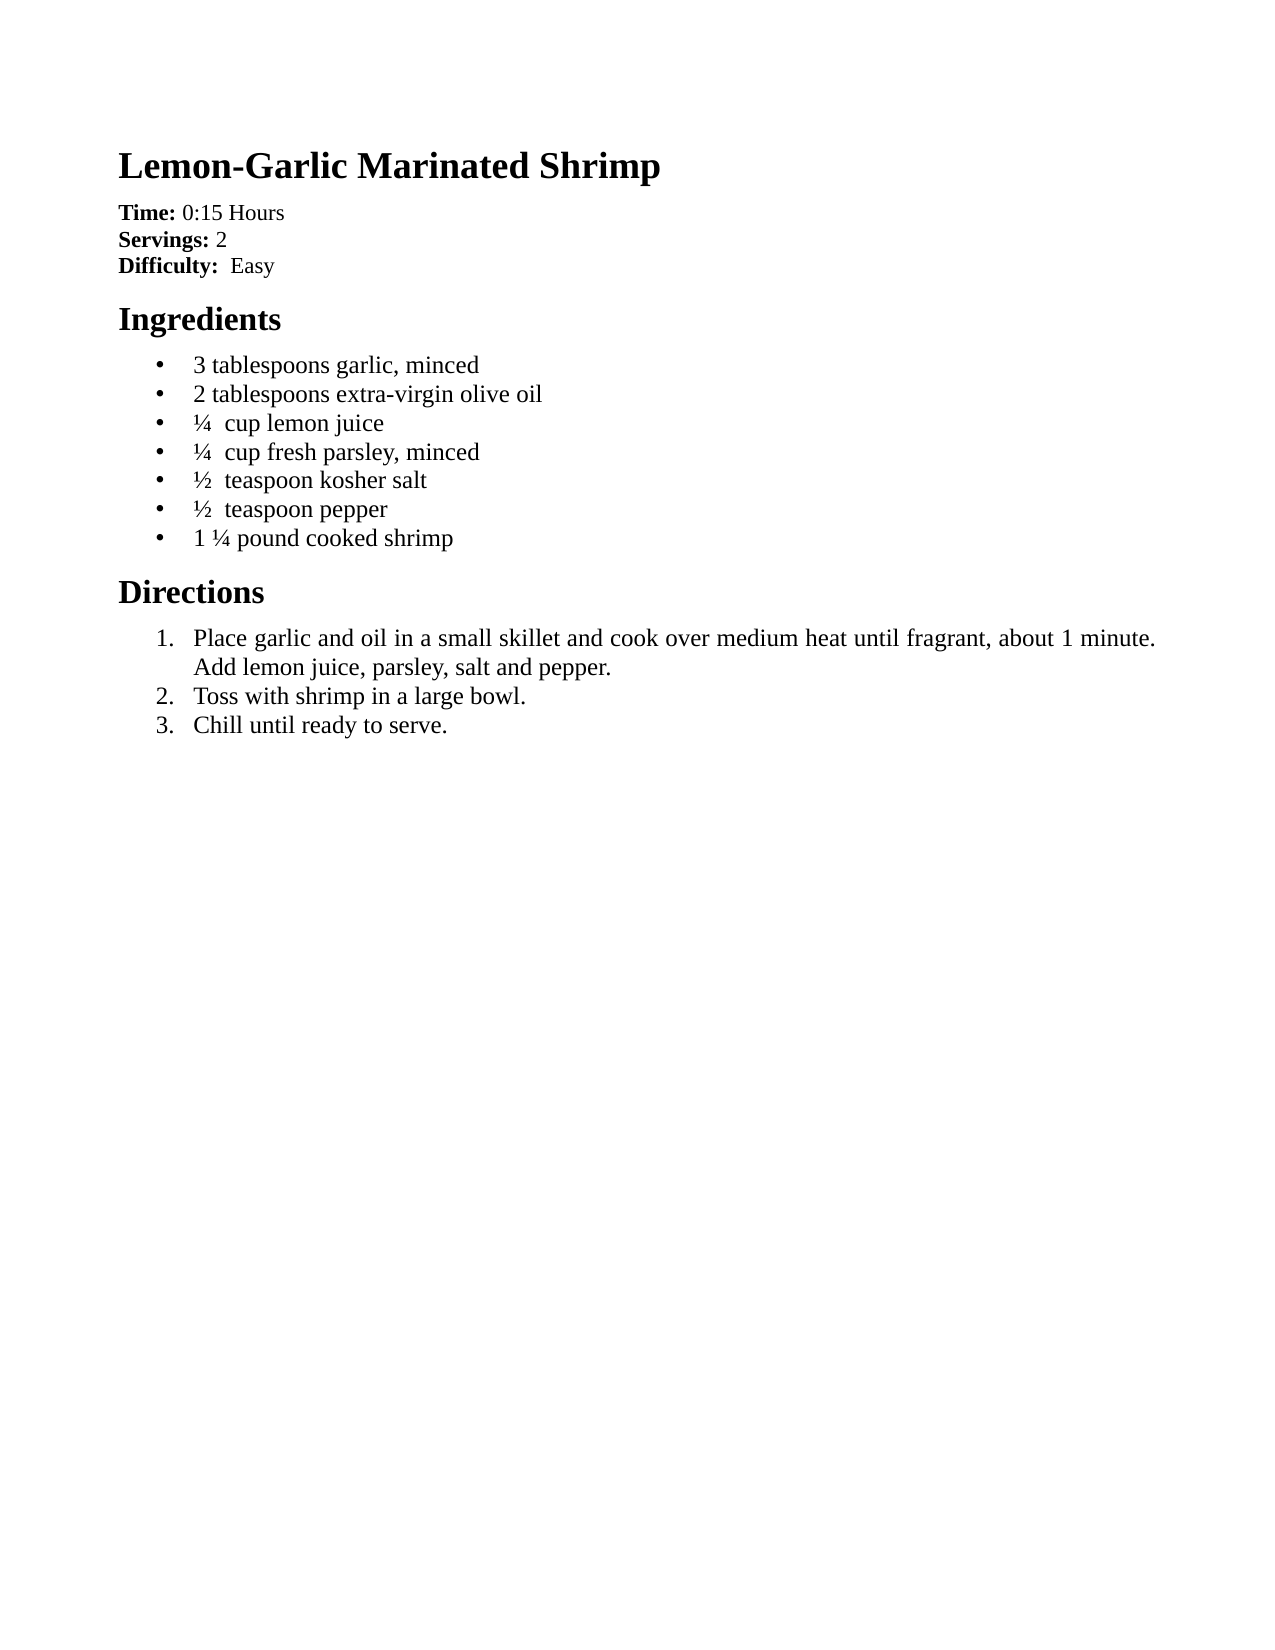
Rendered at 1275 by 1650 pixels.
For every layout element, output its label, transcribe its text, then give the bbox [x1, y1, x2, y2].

list ½ teaspoon pepper [156, 494, 1157, 523]
list 2 tablespoons extra-virgin olive oil [156, 379, 1157, 408]
list 1 ¼ pound cooked shrimp [156, 523, 1157, 552]
list 3 tablespoons garlic, minced [156, 350, 1157, 379]
list Toss with shrimp in a large bowl. [156, 681, 1157, 710]
list Place garlic and oil in a small skillet and cook over medium heat until fragrant, about 1 minute. Add lemon juice, parsley, salt and pepper. [156, 623, 1157, 681]
list Chill until ready to serve. [156, 710, 1157, 738]
list ¼ cup fresh parsley, minced [156, 437, 1157, 465]
subtitle Ingredients [118, 299, 1157, 338]
text Servings: 2 [118, 226, 1157, 252]
subtitle Lemon-Garlic Marinated Shrimp [118, 143, 1157, 187]
list ¼ cup lemon juice [156, 408, 1157, 437]
list ½ teaspoon kosher salt [156, 465, 1157, 494]
text Time: 0:15 Hours [118, 199, 1157, 226]
text Difficulty: Easy [118, 252, 1157, 278]
subtitle Directions [118, 572, 1157, 611]
